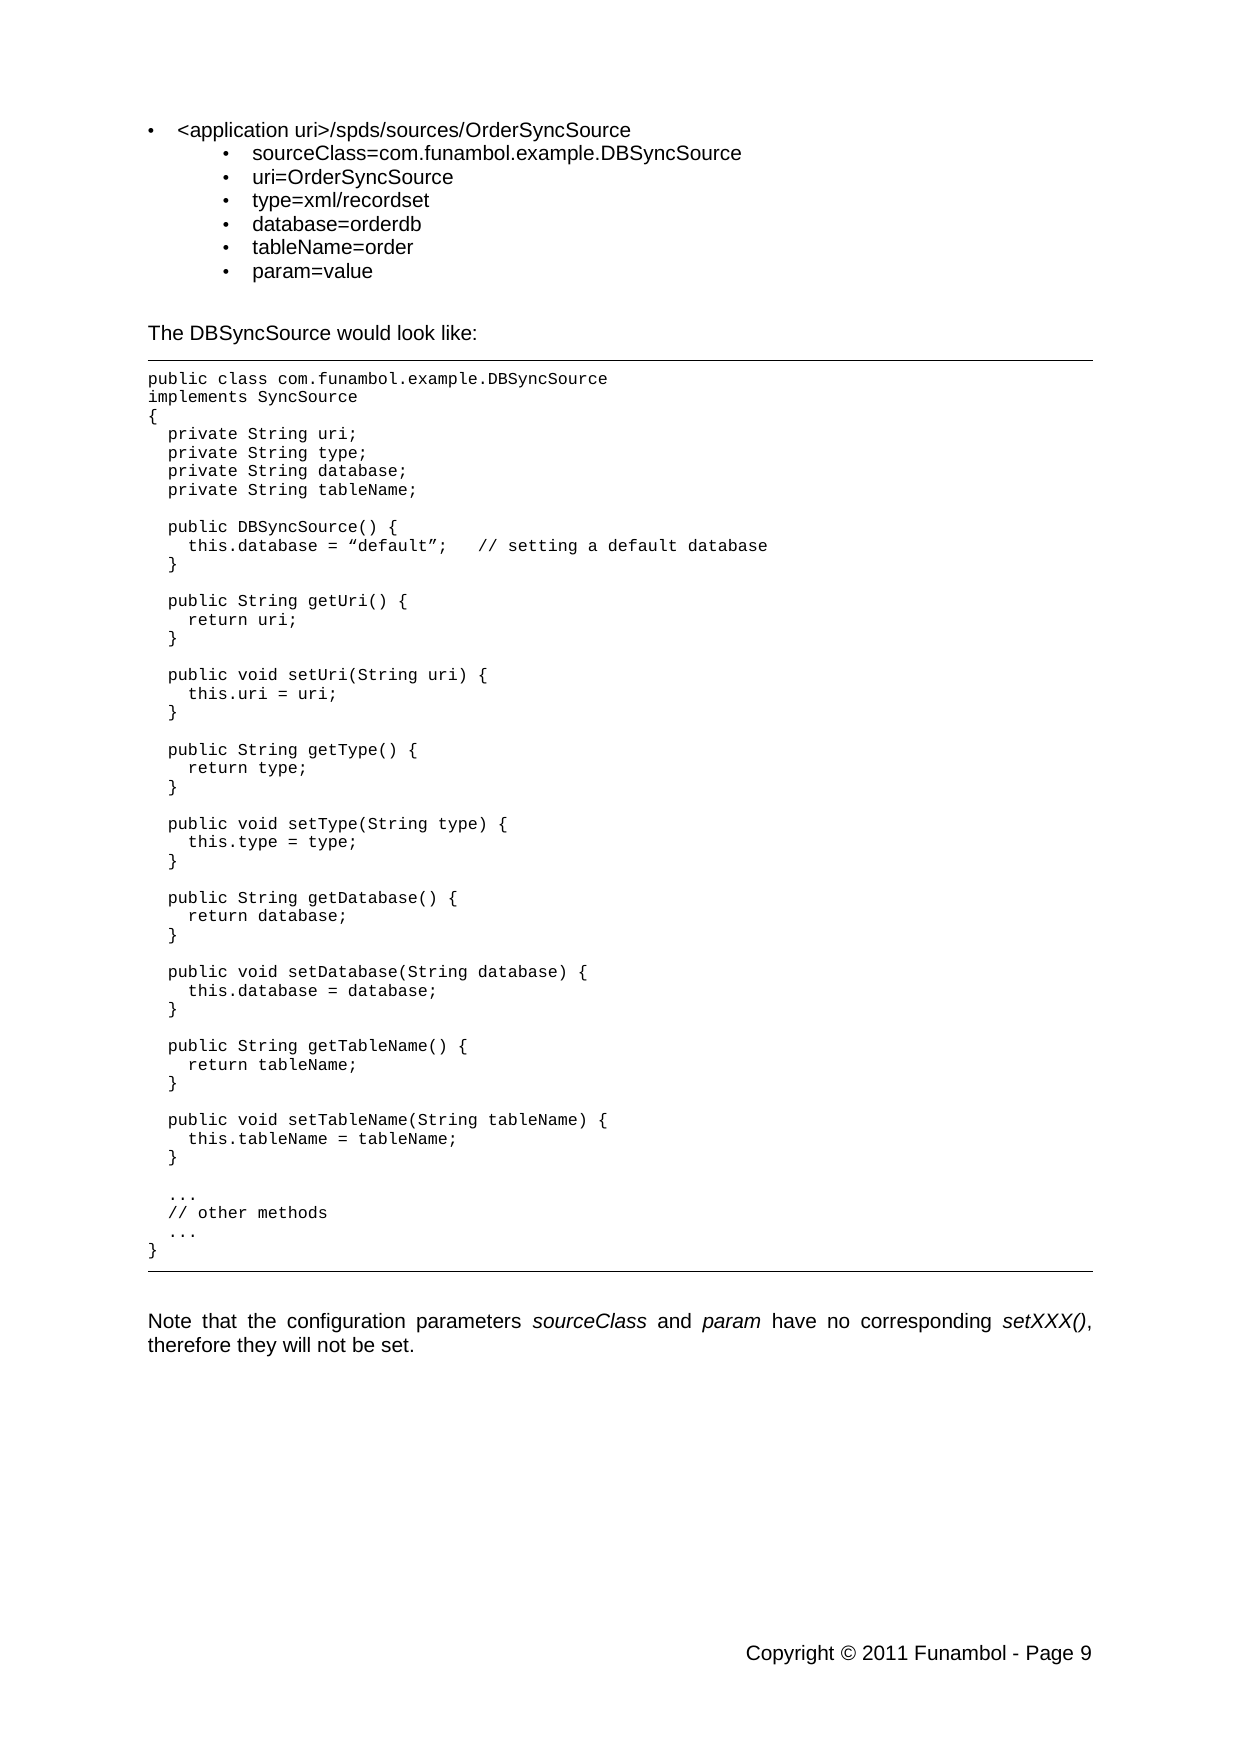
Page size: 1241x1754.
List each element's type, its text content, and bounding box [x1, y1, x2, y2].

text private String tableName; [148, 482, 1093, 500]
text public class com.funambol.example.DBSyncSource [148, 361, 1093, 389]
text public DBSyncSource() { [148, 519, 1093, 537]
text public String getType() { [148, 741, 1093, 760]
text { [148, 408, 1093, 426]
text public String getDatabase() { [148, 890, 1093, 908]
text this.uri = uri; [148, 686, 1093, 704]
text return tableName; [148, 1057, 1093, 1075]
text implements SyncSource [148, 389, 1093, 408]
text } [148, 853, 1093, 871]
text } [148, 1231, 1093, 1271]
text return uri; [148, 612, 1093, 630]
text } [148, 1149, 1093, 1168]
text } [148, 704, 1093, 723]
text public void setDatabase(String database) { [148, 964, 1093, 982]
text } [148, 556, 1093, 574]
list param=value [223, 259, 1093, 283]
text return database; [148, 908, 1093, 927]
text public void setType(String type) { [148, 816, 1093, 834]
text } [148, 778, 1093, 797]
text } [148, 927, 1093, 945]
text // other methods [148, 1205, 1093, 1223]
text ... [148, 1223, 1093, 1231]
text Note that the configuration parameters sourceClass and param have no corresponding setXXX(), therefore they will not be set. [148, 1309, 1093, 1357]
text ... [148, 1186, 1093, 1205]
text this.database = “default”; // setting a default database [148, 537, 1093, 556]
text } [148, 1001, 1093, 1019]
text } [148, 630, 1093, 649]
text } [148, 1075, 1093, 1094]
text public String getUri() { [148, 593, 1093, 612]
list uri=OrderSyncSource [223, 165, 1093, 189]
list sourceClass=com.funambol.example.DBSyncSource [223, 142, 1093, 165]
list <application uri>/spds/sources/OrderSyncSource [148, 118, 1093, 142]
text The DBSyncSource would look like: [148, 321, 1093, 345]
text this.database = database; [148, 982, 1093, 1001]
text public String getTableName() { [148, 1038, 1093, 1057]
list type=xml/recordset [223, 189, 1093, 212]
text private String type; [148, 445, 1093, 463]
text this.tableName = tableName; [148, 1131, 1093, 1149]
text public void setUri(String uri) { [148, 667, 1093, 686]
text return type; [148, 760, 1093, 778]
text private String database; [148, 463, 1093, 482]
text this.type = type; [148, 834, 1093, 853]
list tableName=order [223, 236, 1093, 259]
list database=orderdb [223, 212, 1093, 236]
text public void setTableName(String tableName) { [148, 1112, 1093, 1131]
text private String uri; [148, 426, 1093, 445]
